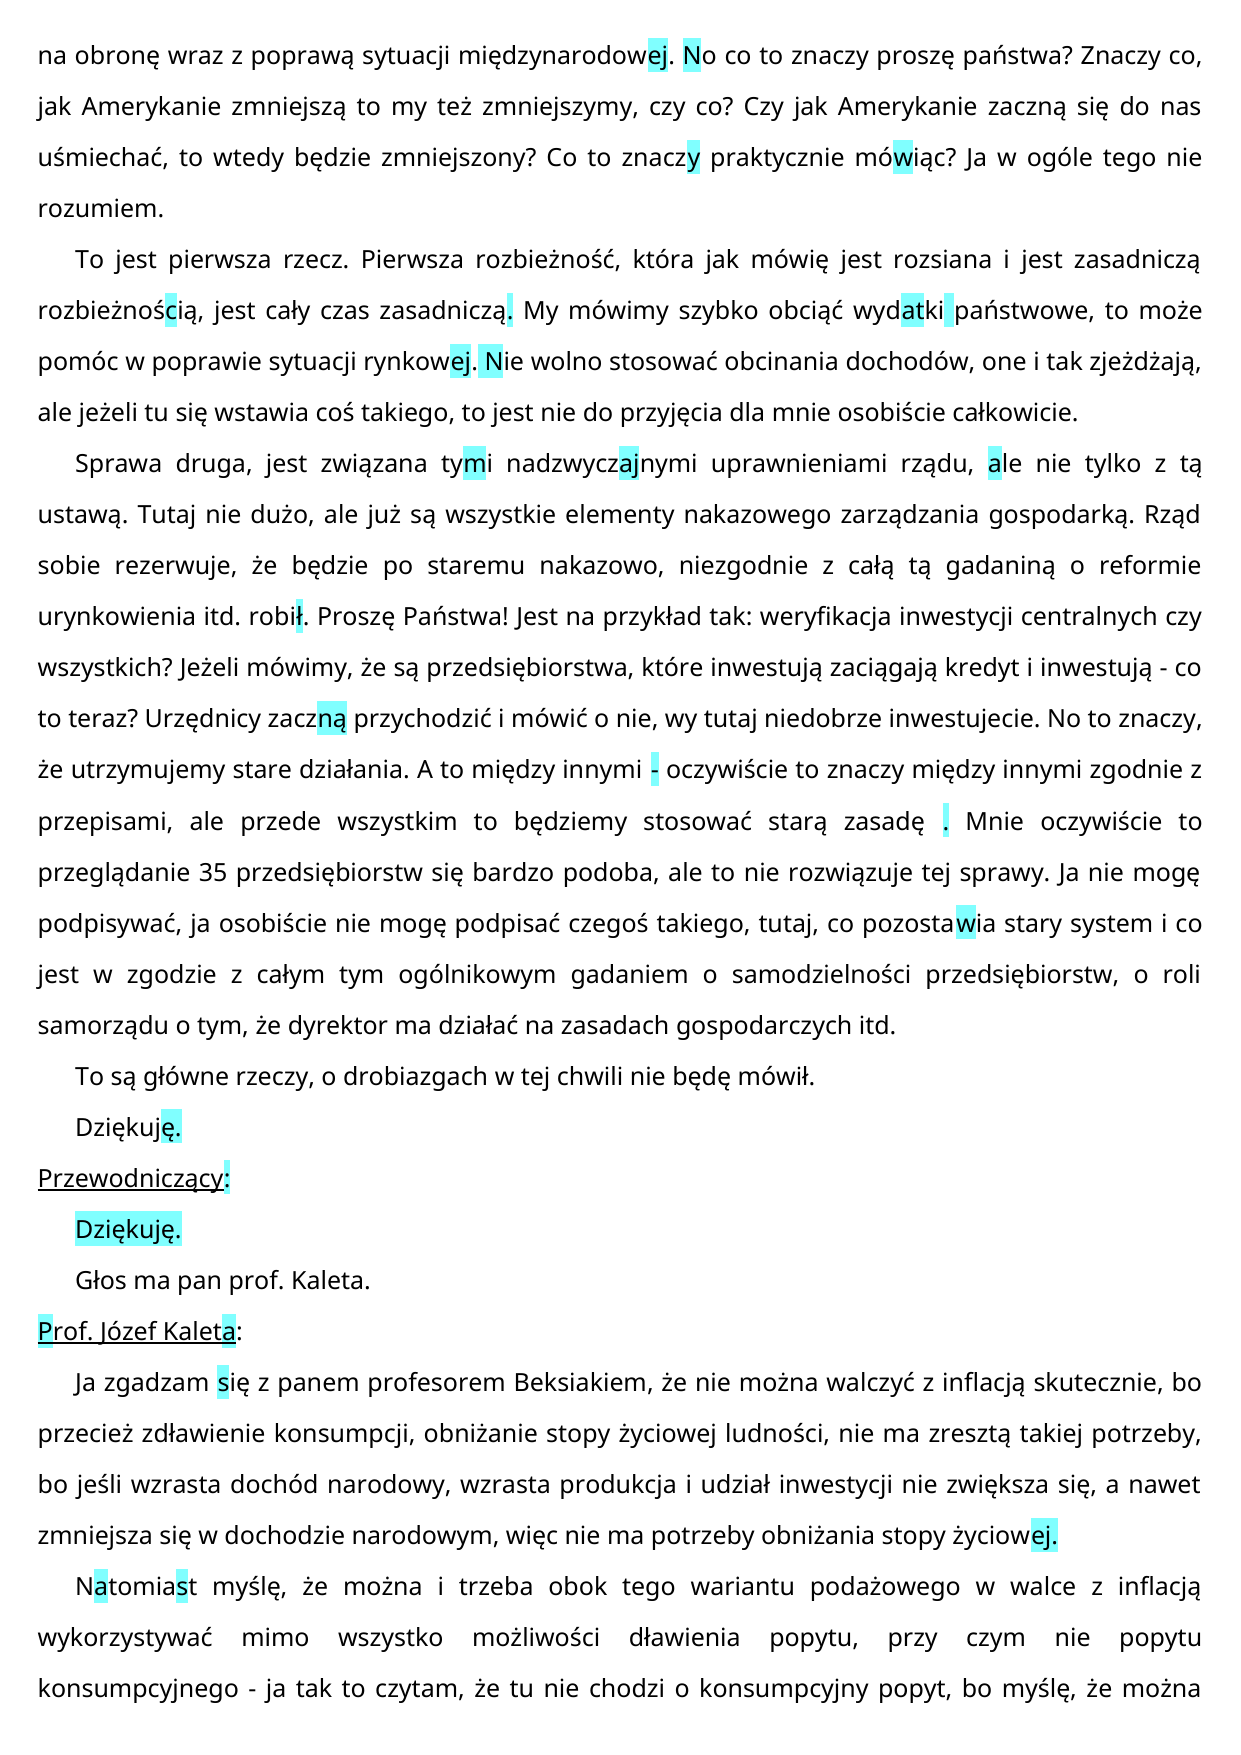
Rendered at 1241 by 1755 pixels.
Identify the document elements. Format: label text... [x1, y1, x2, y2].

text Przewodniczący: [37, 1160, 1203, 1194]
text Sprawa druga, jest związana tymi nadzwyczajnymi uprawnieniami rządu, ale nie tylko z tą ustawą. Tutaj nie dużo, ale już są wszystkie elementy nakazowego zarządzania gospodarką. Rząd sobie rezerwuje, że będzie po staremu nakazowo, niezgodnie z całą tą gadaniną o reformie urynkowienia itd. robił. Proszę Państwa! Jest na przykład tak: weryfikacja inwestycji centralnych czy wszystkich? Jeżeli mówimy, że są przedsiębiorstwa, które inwestują zaciągają kredyt i inwestują - co to teraz? Urzędnicy zaczną przychodzić i mówić o nie, wy tutaj niedobrze inwestujecie. No to znaczy, że utrzymujemy stare działania. A to między innymi - oczywiście to znaczy między innymi zgodnie z przepisami, ale przede wszystkim to będziemy stosować starą zasadę . Mnie oczywiście to przeglądanie 35 przedsiębiorstw się bardzo podoba, ale to nie rozwiązuje tej sprawy. Ja nie mogę podpisywać, ja osobiście nie mogę podpisać czegoś takiego, tutaj, co pozostawia stary system i co jest w zgodzie z całym tym ogólnikowym gadaniem o samodzielności przedsiębiorstw, o roli samorządu o tym, że dyrektor ma działać na zasadach gospodarczych itd. [37, 446, 1203, 1041]
text Ja zgadzam się z panem profesorem Beksiakiem, że nie można walczyć z inflacją skutecznie, bo przecież zdławienie konsumpcji, obniżanie stopy życiowej ludności, nie ma zresztą takiej potrzeby, bo jeśli wzrasta dochód narodowy, wzrasta produkcja i udział inwestycji nie zwiększa się, a nawet zmniejsza się w dochodzie narodowym, więc nie ma potrzeby obniżania stopy życiowej. [37, 1364, 1203, 1552]
text na obronę wraz z poprawą sytuacji międzynarodowej. No co to znaczy proszę państwa? Znaczy co, jak Amerykanie zmniejszą to my też zmniejszymy, czy co? Czy jak Amerykanie zaczną się do nas uśmiechać, to wtedy będzie zmniejszony? Co to znaczy praktycznie mówiąc? Ja w ogóle tego nie rozumiem. [37, 37, 1203, 225]
text To jest pierwsza rzecz. Pierwsza rozbieżność, która jak mówię jest rozsiana i jest zasadniczą rozbieżnością, jest cały czas zasadniczą. My mówimy szybko obciąć wydatki państwowe, to może pomóc w poprawie sytuacji rynkowej. Nie wolno stosować obcinania dochodów, one i tak zjeżdżają, ale jeżeli tu się wstawia coś takiego, to jest nie do przyjęcia dla mnie osobiście całkowicie. [37, 242, 1203, 429]
text Dziękuję. [37, 1109, 1203, 1143]
text Dziękuję. [37, 1211, 1203, 1246]
text Głos ma pan prof. Kaleta. [37, 1262, 1203, 1297]
text Natomiast myślę, że można i trzeba obok tego wariantu podażowego w walce z inflacją wykorzystywać mimo wszystko możliwości dławienia popytu, przy czym nie popytu konsumpcyjnego - ja tak to czytam, że tu nie chodzi o konsumpcyjny popyt, bo myślę, że można [37, 1569, 1203, 1705]
text Prof. Józef Kaleta: [37, 1313, 1203, 1348]
text To są główne rzeczy, o drobiazgach w tej chwili nie będę mówił. [37, 1058, 1203, 1092]
